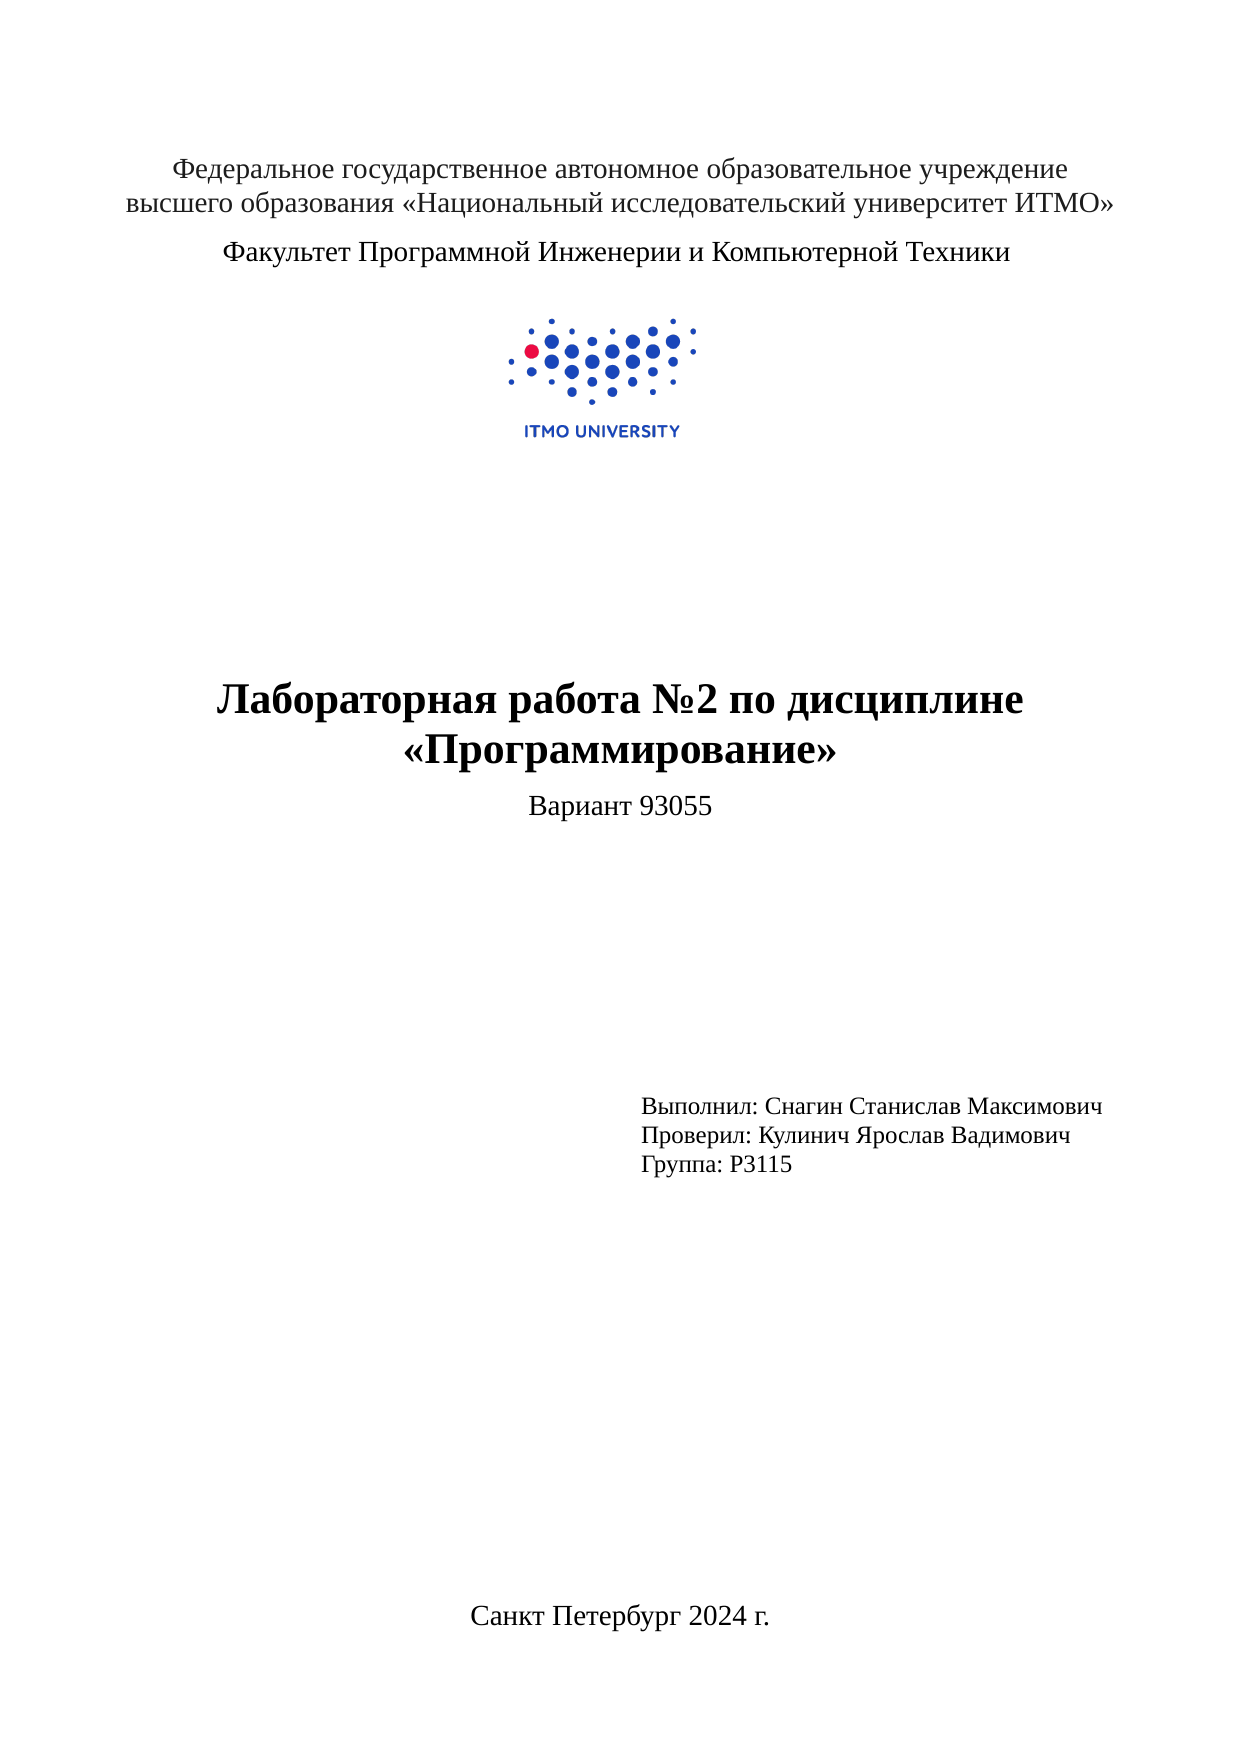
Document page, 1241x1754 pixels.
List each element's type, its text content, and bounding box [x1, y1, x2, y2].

picture [477, 287, 727, 469]
text Лабораторная работа №2 по дисциплине «Программирование» [118, 672, 1122, 773]
text Санкт Петербург 2024 г. [118, 1598, 1122, 1631]
text Вариант 93055 [118, 788, 1122, 821]
text Проверил: Кулинич Ярослав Вадимович [493, 1120, 1122, 1149]
text Группа: Р3115 [493, 1149, 1122, 1178]
text Федеральное государственное автономное образовательное учреждение высшего образования «Национальный исследовательский университет ИТМО» [118, 152, 1122, 219]
text Выполнил: Снагин Станислав Максимович [493, 1091, 1122, 1120]
text Факультет Программной Инженерии и Компьютерной Техники [118, 234, 1122, 267]
